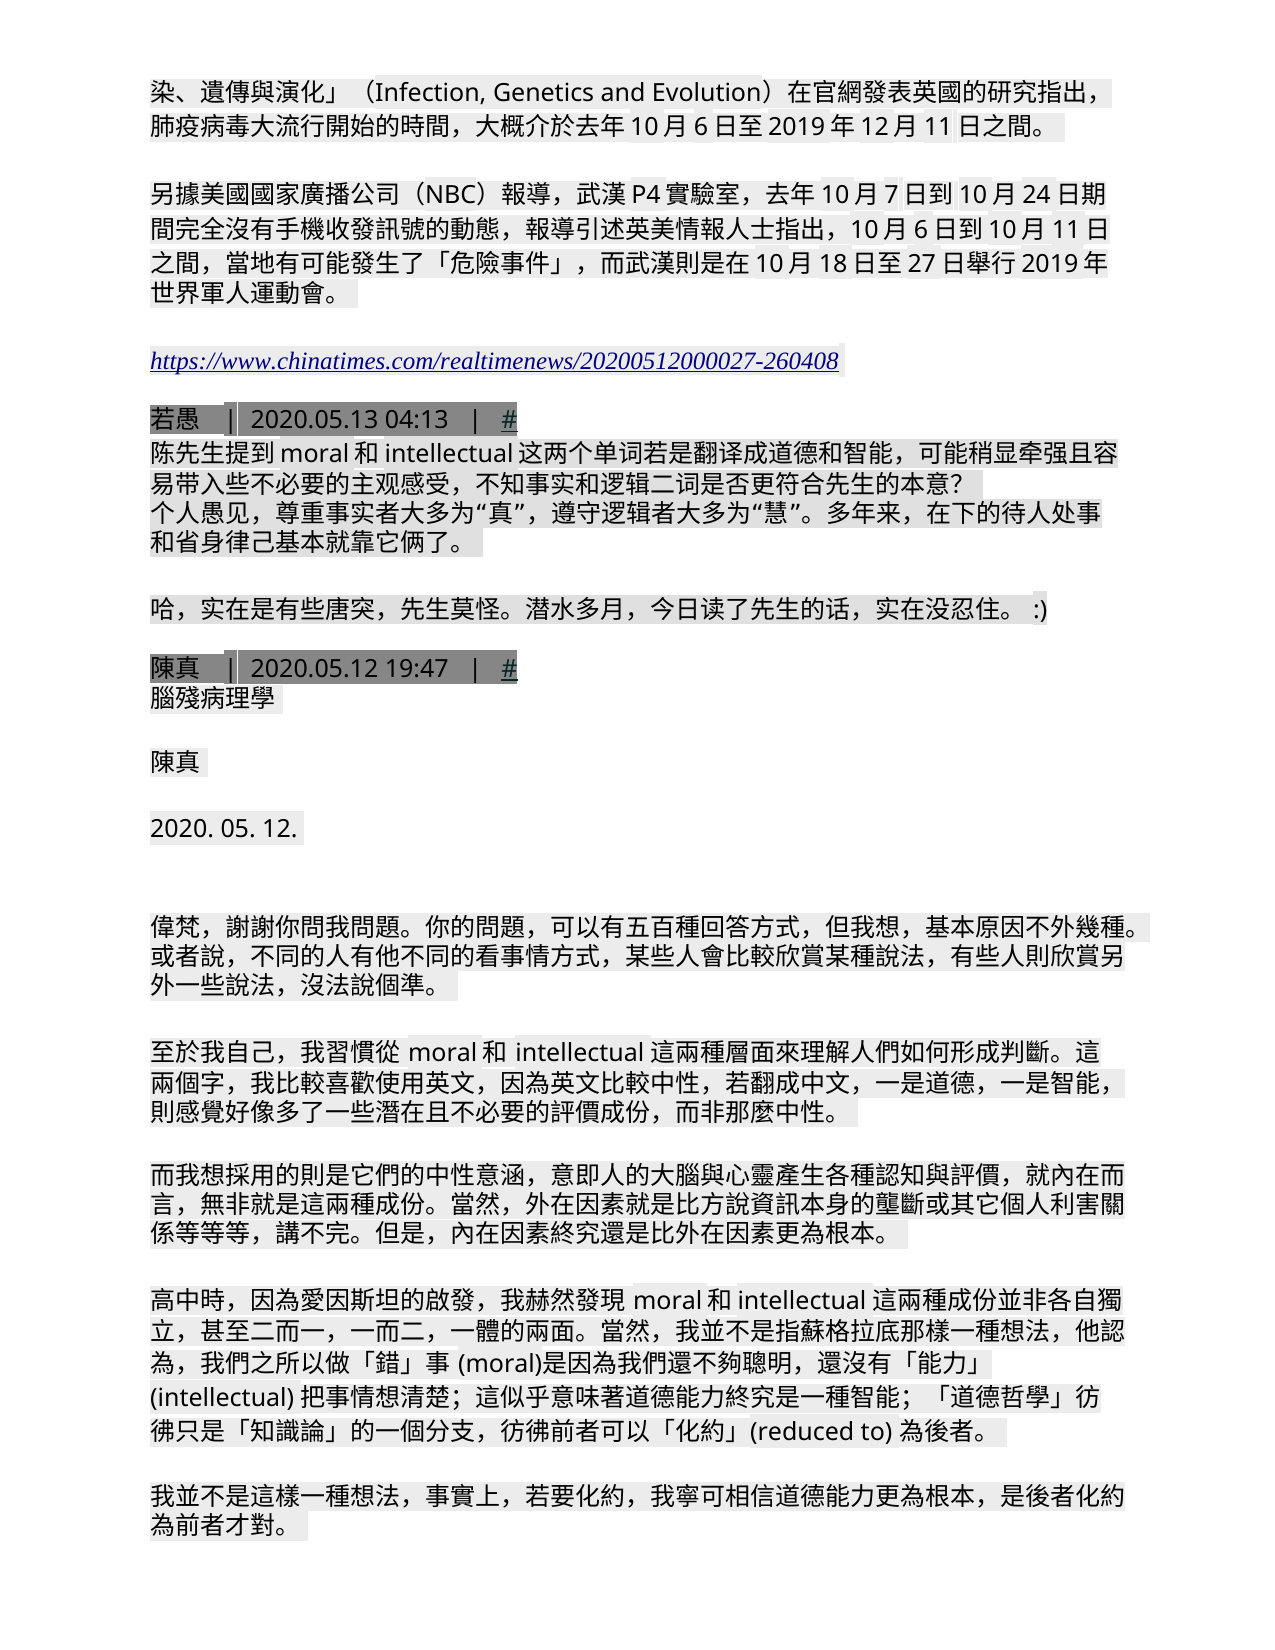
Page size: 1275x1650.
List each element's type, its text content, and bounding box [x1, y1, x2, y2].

text 若愚 | 2020.05.13 04:13 | # [150, 402, 1125, 436]
text 陳真 | 2020.05.12 19:47 | # [150, 650, 1125, 684]
text 腦殘病理學 陳真 2020. 05. 12. 偉梵，謝謝你問我問題。你的問題，可以有五百種回答方式，但我想，基本原因不外幾種。或者說，不同的人有他不同的看事情方式，某些人會比較欣賞某種說法，有些人則欣賞另外一些說法，沒法說個準。 至於我自己，我習慣從 moral和 intellectual 這兩種層面來理解人們如何形成判斷。這兩個字，我比較喜歡使用英文，因為英文比較中性，若翻成中文，一是道德，一是智能，則感覺好像多了一些潛在且不必要的評價成份，而非那麼中性。 而我想採用的則是它們的中性意涵，意即人的大腦與心靈產生各種認知與評價，就內在而言，無非就是這兩種成份。當然，外在因素就是比方說資訊本身的壟斷或其它個人利害關係等等等，講不完。但是，內在因素終究還是比外在因素更為根本。 高中時，因為愛因斯坦的啟發，我赫然發現 moral和intellectual 這兩種成份並非各自獨立，甚至二而一，一而二，一體的兩面。當然，我並不是指蘇格拉底那樣一種想法，他認為，我們之所以做「錯」事 (moral)是因為我們還不夠聰明，還沒有「能力」(intellectual) 把事情想清楚；這似乎意味著道德能力終究是一種智能；「道德哲學」彷彿只是「知識論」的一個分支，彷彿前者可以「化約」(reduced to) 為後者。 我並不是這樣一種想法，事實上，若要化約，我寧可相信道德能力更為根本，是後者化約為前者才對。 這是插播，不用理會。姑且還是回到人類關乎道德與智能的這兩種能力。簡單這麼說，當一個人的某種判斷力非常可笑或偏向邪惡一方時，我將不可能相信這個人有多聰明，也不會相信他有多善良。 我這個理論，至今還沒發現反例。我從未見過一個我認為非常聰明或非常善良的人，卻居然會在一個極其明顯的問題上做出腦殘判斷。 我這理論事實上很容易理解，因為任何判斷都必然具有一種最基本的概念一致性，就比方說你如果懂得28 加 35 等於 63，沒理由說你不懂 2 加 3 等於5。你一定是在裝蒜。或者說，一定是其它因素起了作用，影響了你的判斷；亦即你若非很蠢，就是你的良心很可能被狗吃了。 反之亦然，如果你連 2 加 3 等於 5 都不懂，那你就不可能懂得28 加35 等於63。如果你連人渣都會當成英雄膜拜；如果你連美國騙小孩的什麼民主自由的蠢話也會信，那麼，你要跟我說你有多聰明，我也只能呵呵。 至於聰明與否當然跟學歷無關。學歷只需要一種最基本的智能，而非需要高智能。學歷跟一個東西倒是比較有關，那就是社經條件，簡單說就是錢。一個人，只要智商100，再加上銀行有七位數以上的存款，再加上家庭正常且無特別天災人禍，那麼，念個國內外名校學位肯定不會有任何問題。因此，以所謂學歷來理解人類的 intellectual 這項能力只是庸人之見，毫無解釋力。 我常思考一個問題，單純與 intellectual (智能) 有關，大約有這樣一種發現就是：大的更大，小的更小。聽起來，很像 Friedrich Hölderlin 所寫的某一本小說上的卷頭語。在2020年3月1日的留言板上，我寫了一段話： 「2018年3月28日，維根斯坦最仰慕的詩人Friedrich Hölderlin 給我寄來一張卡片，上面引用一句他生平很喜歡的話，那是耶穌會創始人Ignacio de Loyola 的墓誌銘： “Non coerceri maximo, contineri tamen a minimo, divinum est.” 翻譯成英文就是： “To suffer no restriction from anything however great, and yet to be contained in the tiniest of things, that is divine.” 我給翻成中文如下： "無礙於至大，有容於至小，是為神聖。" 活著，比最大還大，比最小還小。如是我聞。」 這卡片其實是我自己寫給自己，我在卡片上引用了 Hölderlin 所引用的這句卷頭語。為什麼要自己寫卡片給自己呢？因為住家附近有間餐廳發給顧客空白卡片，憑著卡片上的郵戳，就可以換一杯很難喝咖啡。題外話。 我對 intellectual (智能) 的發現是這樣：聰明似乎表現在兩方面，有些聰明人只有其一，有些人則一個也沒有，惟有極少數天才則兩者皆具，比方說維根斯坦。 簡單這麼說，聰慧者「看」事情不但看大也看小，他能「看見」整個大範圍的座標意義，也能「看見」非常細膩的細節，細到比原子還小，極其幽微，一如詩的世界。 回到偉梵的問題上，我想我應該已經回答得很清楚，至於其它四百九十九種回答，我就不多說了。 許多時候，在一些特別重要或是難以言喻的事情上 (例如上帝、鬼神)，從負面(negative) 看事情會比從正面(positive) 看更深刻。看待智能與道德也一樣。比方說，在過去黨外年代，我若看到人們買中國時報或聯合報，看得津津有味，我就知道這應該是個傻蛋，至少不會是一個多麼聰明的人。 同理，這年頭，如果你看到有人花錢買自由時報看得津津有味，你不用幫他做智力測驗也能知道，毫無疑問，這一定是個重度腦殘。回到上述的「概念一致性原理」，一個人如果連這樣低能齷齪的報紙都能讀得津津有味，難道你會相信他是個很聰明的人？當然，他還是一樣可以當醫師，一樣教書，一樣開火車，一樣當工程師，但你要說他有多聰明，那是絕對不可能的。 同理，根據「道德內在一致性原理」，你要說這樣一個人有多麼善良敏感，那也是絕對不可能的事。因為，連那麼明顯而粗暴的普遍惡行，你都能讀得津津有味甚至蠢血沸騰，你怎麼可能有多善良？ 善良就跟聰慧一樣，是一種能力(faculty)，而非僅僅只是一種意向(intention)；我「想要」善良跟我很善良，基本上是不相干的兩回事。 這也說明了比方說你看，那些綠油油的學者專家也好、或是什麼作家、導演也罷，全是庸才，抑或人品亦難以恭維，毫無例外。但是，你沒法想像一個頂尖的藝術家 (比方說侯孝賢) 會綠油油。 當然，有些庸才不是真的蠢到嚇死人，而只是壞；明知是非善惡，卻偏要昧著良心，因為有利可圖，有權位可謀。不過，這倒也不是說他們「很聰明」而只是壞；他們也許不至於「蠢到爆」，但離聰慧仍然十萬八千里，即便他得了諾貝爾獎也一樣。 人們常說綠營向來對任何人事物均採雙重標準，對此我不認同。事實上，他們只有一個標準就是「敵我二分」，只要是「我方」，什麼都對，醜事鳥事貪污舞弊狗皮倒灶低能敗德骯髒下流，一概視為美侖美奐。反之，只要是敵人，即便是人格者也一樣能抹黑得臭不可聞；再怎麼好再怎麼動人的人事物，都能說成臭不可聞 (不妨想想韓國瑜是如何被糟蹋)；再怎麼樣顛撲不破的事實，都能加以造謠扭曲成完全相反的意思。 這不叫做雙重標準，這始終只有一套標準就是「敵我二分」。現代洗腦技術並非著墨於事實本身之扭曲與虛構，而是在人們腦子裏植入一個「敵我二分」的木馬程式，讓人們自動在敵我之間做出根本區隔。凡屬「我方」，一切事情都好商量，是非對錯根本無關緊要，就跟對待家人一樣。反之，凡屬「敵方」，一切人事物都會被視為有問題，邪惡的，不可信，有陰謀或不重要等等等。 以上，大概就是人們對於是非善惡的「判斷」方式，其理性與道德能力其實往往就像紙糊的房子那般脆弱。不信，你讓我來掌控媒體，倘若我願意使壞，我相信我能夠讓各行各業的腦殘們相信我所要讓他們相信的一切說法。我甚至可以不編造任何謊言就能達成目標，因為洗腦並非著墨於所謂事實，而是著墨於讓他相信主流世界的一切說法，即便他知道那不是事實，他也一樣會 take it seriously。 為什麼呢？因為一般人腦的運作內涵其實並不比 AI 高明，我要電腦相信什麼，它就會「信」。或者說，他或它均無所謂信或不信，只要他或它能持續接受指令照章行事就行；就跟茶壺一樣，茶壺並不需要「先」相信一些什麼，它根本無所謂信或不信，只要插上插頭，按下開關，一段時間後就會如你所願地沸騰。 跟茶壺們一起生活在一個小島上，常讓我很緊張，光是接觸到茶壺們銳利的眼神，我彷彿就要立即見光死，化成一灘血水。我的「非典型社交恐懼症」應該就是這麼來的。茶壺們數量龐大，而且缺乏病識感，你說他腦殘，他說你才腦殘，而我們有多厲害呢。你不可能說服他們的，誰能說服茶壺呢？ 梭羅說，「我也許沒法說服你，但我有可能說服你的孫子。」我以前對這句話很感動，但我後來覺得，說服茶壺的關鍵無非就是插上插頭，找到開關，按下去就會沸騰了。因此，祖國別再傻了，你做千萬件好事都不會有用，一樣把你妖魔化，唯有想辦法掌握麥克風，掌握開關，才是改變現實事物的關鍵。 至於你我一般個人，只能放棄現實作用，往「美」的方向去生活；留一點事蹟與傳說，給那屬於美的世界增加一兩個令人心碎的故事，如此而已。也許千百年後，茶壺們的孫子或孫子的孫子，將會認出我們孤獨的存在，從而灑下熱淚。 [150, 684, 1125, 1574]
text 染、遺傳與演化」（Infection, Genetics and Evolution）在官網發表英國的研究指出，肺疫病毒大流行開始的時間，大概介於去年10月6日至2019年12月11日之間。 另據美國國家廣播公司（NBC）報導，武漢P4實驗室，去年10月7日到10月24日期間完全沒有手機收發訊號的動態，報導引述英美情報人士指出，10月6日到10月11日之間，當地有可能發生了「危險事件」，而武漢則是在10月18日至27日舉行2019年世界軍人運動會。 https://www.chinatimes.com/realtimenews/20200512000027-260408 [150, 75, 1125, 377]
text 陈先生提到moral和intellectual这两个单词若是翻译成道德和智能，可能稍显牵强且容易带入些不必要的主观感受，不知事实和逻辑二词是否更符合先生的本意？ 个人愚见，尊重事实者大多为“真”，遵守逻辑者大多为“慧”。多年来，在下的待人处事和省身律己基本就靠它俩了。 哈，实在是有些唐突，先生莫怪。潜水多月，今日读了先生的话，实在没忍住。 :) [150, 436, 1125, 625]
